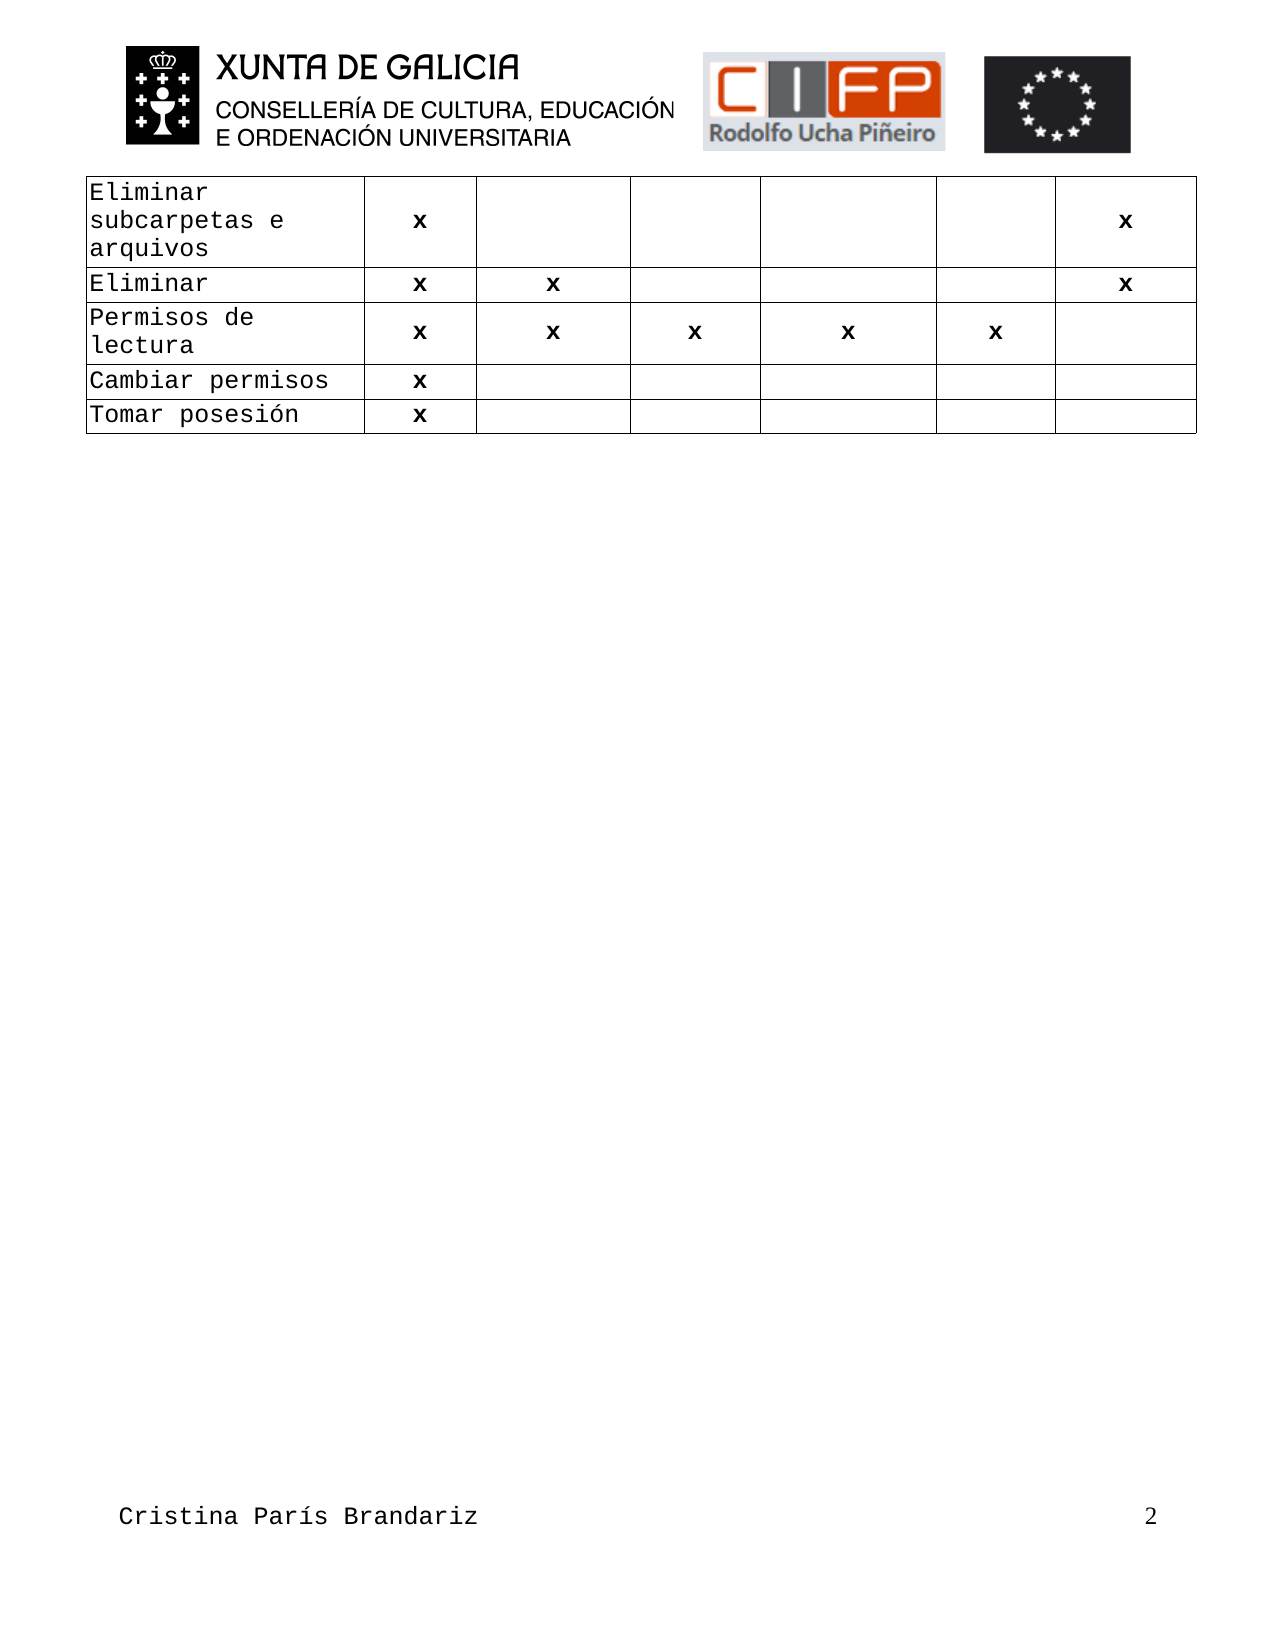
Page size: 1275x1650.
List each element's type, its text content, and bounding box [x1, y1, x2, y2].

picture [703, 52, 946, 151]
picture [126, 46, 674, 146]
table_cell [761, 365, 936, 398]
table_cell [1056, 365, 1196, 398]
table_cell x [365, 400, 476, 433]
picture [983, 55, 1134, 155]
table_cell [937, 177, 1055, 267]
table_cell [761, 177, 936, 267]
table_cell [937, 365, 1055, 398]
table_cell [477, 365, 630, 398]
table_cell [477, 400, 630, 433]
table_cell Eliminar [87, 268, 364, 302]
table_cell x [477, 268, 630, 302]
table_cell Cambiar permisos [87, 365, 364, 398]
table_cell Tomar posesión [87, 400, 364, 433]
table_cell Eliminar subcarpetas e arquivos [87, 177, 364, 267]
table_cell x [631, 303, 760, 364]
table_cell x [1056, 268, 1196, 302]
table_cell x [761, 303, 936, 364]
table_cell x [477, 303, 630, 364]
table_cell [477, 177, 630, 267]
table_cell x [365, 365, 476, 398]
table_cell Permisos de lectura [87, 303, 364, 364]
table_cell [631, 177, 760, 267]
table_cell [631, 365, 760, 398]
table_cell [937, 268, 1055, 302]
table_cell x [365, 303, 476, 364]
table_cell [761, 268, 936, 302]
table_cell [631, 268, 760, 302]
table_cell [631, 400, 760, 433]
table_cell [1056, 400, 1196, 433]
table_cell x [937, 303, 1055, 364]
table_cell [761, 400, 936, 433]
table_cell x [365, 177, 476, 267]
table_cell x [365, 268, 476, 302]
table_cell [1056, 303, 1196, 364]
table_cell x [1056, 177, 1196, 267]
table_cell [937, 400, 1055, 433]
